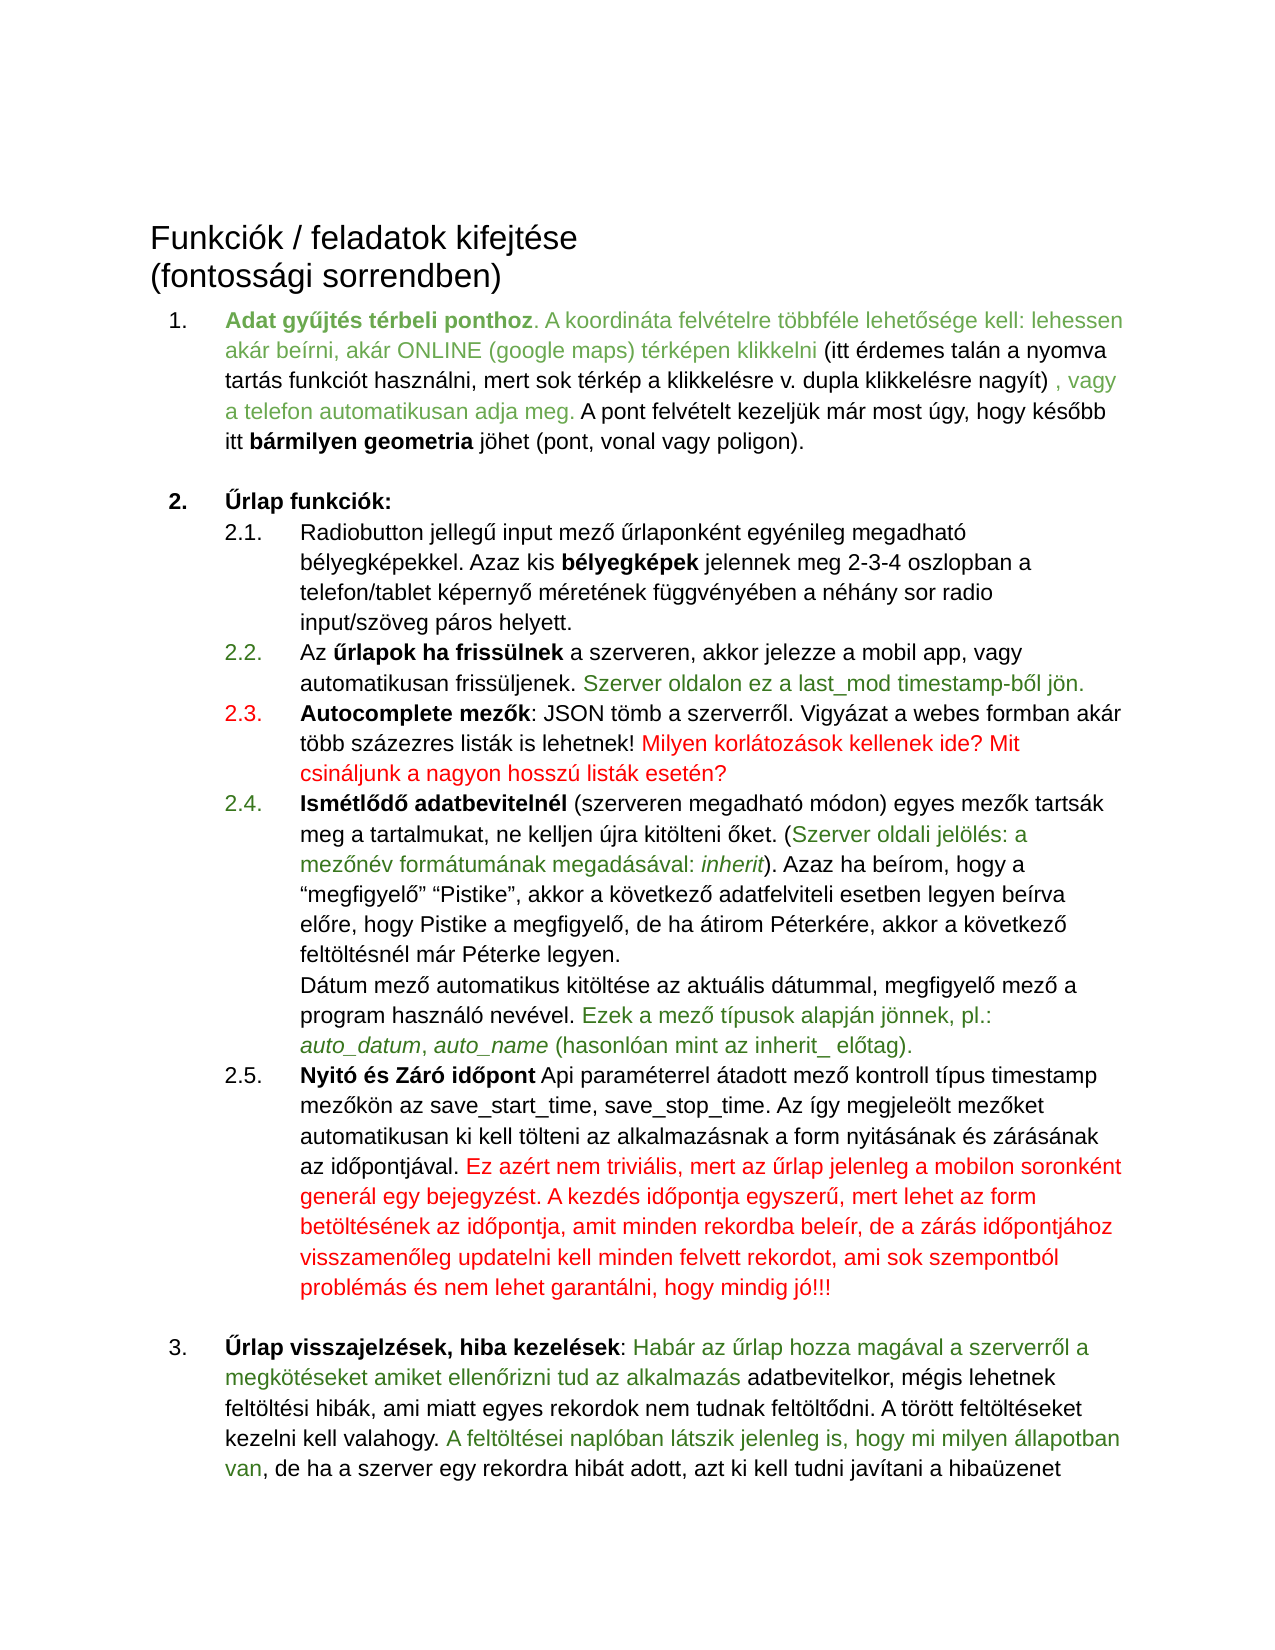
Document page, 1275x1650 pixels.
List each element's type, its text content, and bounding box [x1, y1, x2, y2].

list Adat gyűjtés térbeli ponthoz. A koordináta felvételre többféle lehetősége kell: lehessen akár beírni, akár ONLINE (google maps) térképen klikkelni (itt érdemes talán a nyomva tartás funkciót használni, mert sok térkép a klikkelésre v. dupla klikkelésre nagyít) , vagy a telefon automatikusan adja meg. A pont felvételt kezeljük már most úgy, hogy később itt bármilyen geometria jöhet (pont, vonal vagy poligon). [187, 307, 1125, 484]
list Űrlap funkciók: [187, 488, 1125, 515]
list Űrlap visszajelzések, hiba kezelések: Habár az űrlap hozza magával a szerverről a megkötéseket amiket ellenőrizni tud az alkalmazás adatbevitelkor, mégis lehetnek feltöltési hibák, ami miatt egyes rekordok nem tudnak feltöltődni. A törött feltöltéseket kezelni kell valahogy. A feltöltései naplóban látszik jelenleg is, hogy mi milyen állapotban van, de ha a szerver egy rekordra hibát adott, azt ki kell tudni javítani a hibaüzenet [187, 1334, 1125, 1481]
subtitle Funkciók / feladatok kifejtése (fontossági sorrendben) [150, 218, 1125, 294]
list Az űrlapok ha frissülnek a szerveren, akkor jelezze a mobil app, vagy automatikusan frissüljenek. Szerver oldalon ez a last_mod timestamp-ből jön. [262, 639, 1125, 696]
list Ismétlődő adatbevitelnél (szerveren megadható módon) egyes mezők tartsák meg a tartalmukat, ne kelljen újra kitölteni őket. (Szerver oldali jelölés: a mezőnév formátumának megadásával: inherit). Azaz ha beírom, hogy a “megfigyelő” “Pistike”, akkor a következő adatfelviteli esetben legyen beírva előre, hogy Pistike a megfigyelő, de ha átirom Péterkére, akkor a következő feltöltésnél már Péterke legyen. Dátum mező automatikus kitöltése az aktuális dátummal, megfigyelő mező a program használó nevével. Ezek a mező típusok alapján jönnek, pl.: auto_datum, auto_name (hasonlóan mint az inherit_ előtag). [262, 790, 1125, 1058]
list Nyitó és Záró időpont Api paraméterrel átadott mező kontroll típus timestamp mezőkön az save_start_time, save_stop_time. Az így megjeleölt mezőket automatikusan ki kell tölteni az alkalmazásnak a form nyitásának és zárásának az időpontjával. Ez azért nem triviális, mert az űrlap jelenleg a mobilon soronként generál egy bejegyzést. A kezdés időpontja egyszerű, mert lehet az form betöltésének az időpontja, amit minden rekordba beleír, de a zárás időpontjához visszamenőleg updatelni kell minden felvett rekordot, ami sok szempontból problémás és nem lehet garantálni, hogy mindig jó!!! [262, 1062, 1125, 1330]
list Autocomplete mezők: JSON tömb a szerverről. Vigyázat a webes formban akár több százezres listák is lehetnek! Milyen korlátozások kellenek ide? Mit csináljunk a nagyon hosszú listák esetén? [262, 700, 1125, 787]
list Radiobutton jellegű input mező űrlaponként egyénileg megadható bélyegképekkel. Azaz kis bélyegképek jelennek meg 2-3-4 oszlopban a telefon/tablet képernyő méretének függvényében a néhány sor radio input/szöveg páros helyett. [262, 518, 1125, 636]
